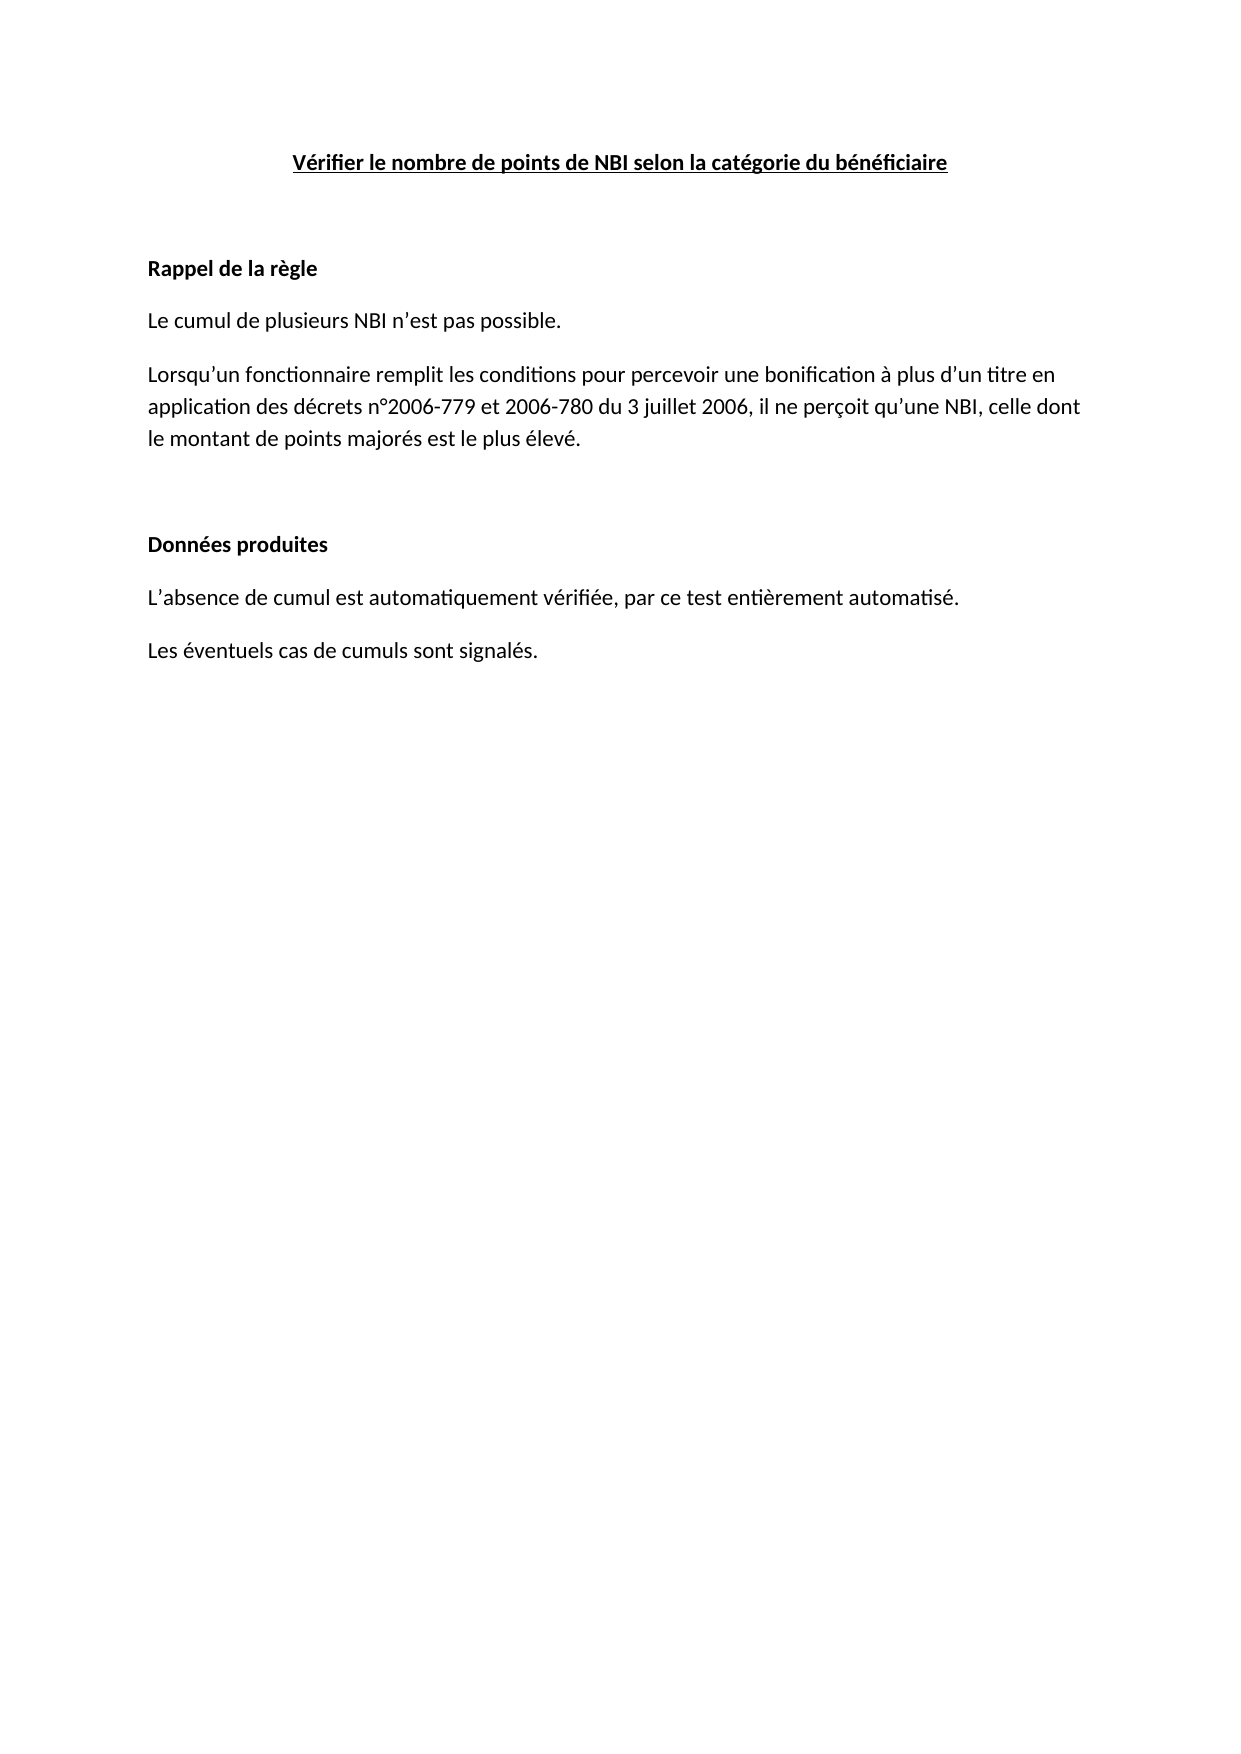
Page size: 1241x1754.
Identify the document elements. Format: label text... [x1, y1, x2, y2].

text Lorsqu’un fonctionnaire remplit les conditions pour percevoir une bonification à plus d’un titre en application des décrets n°2006-779 et 2006-780 du 3 juillet 2006, il ne perçoit qu’une NBI, celle dont le montant de points majorés est le plus élevé. [148, 360, 1093, 452]
text Vérifier le nombre de points de NBI selon la catégorie du bénéficiaire [148, 148, 1093, 176]
text Données produites [148, 530, 1093, 558]
text Rappel de la règle [148, 254, 1093, 282]
text L’absence de cumul est automatiquement vérifiée, par ce test entièrement automatisé. [148, 583, 1093, 611]
text Le cumul de plusieurs NBI n’est pas possible. [148, 307, 1093, 335]
text Les éventuels cas de cumuls sont signalés. [148, 636, 1093, 664]
